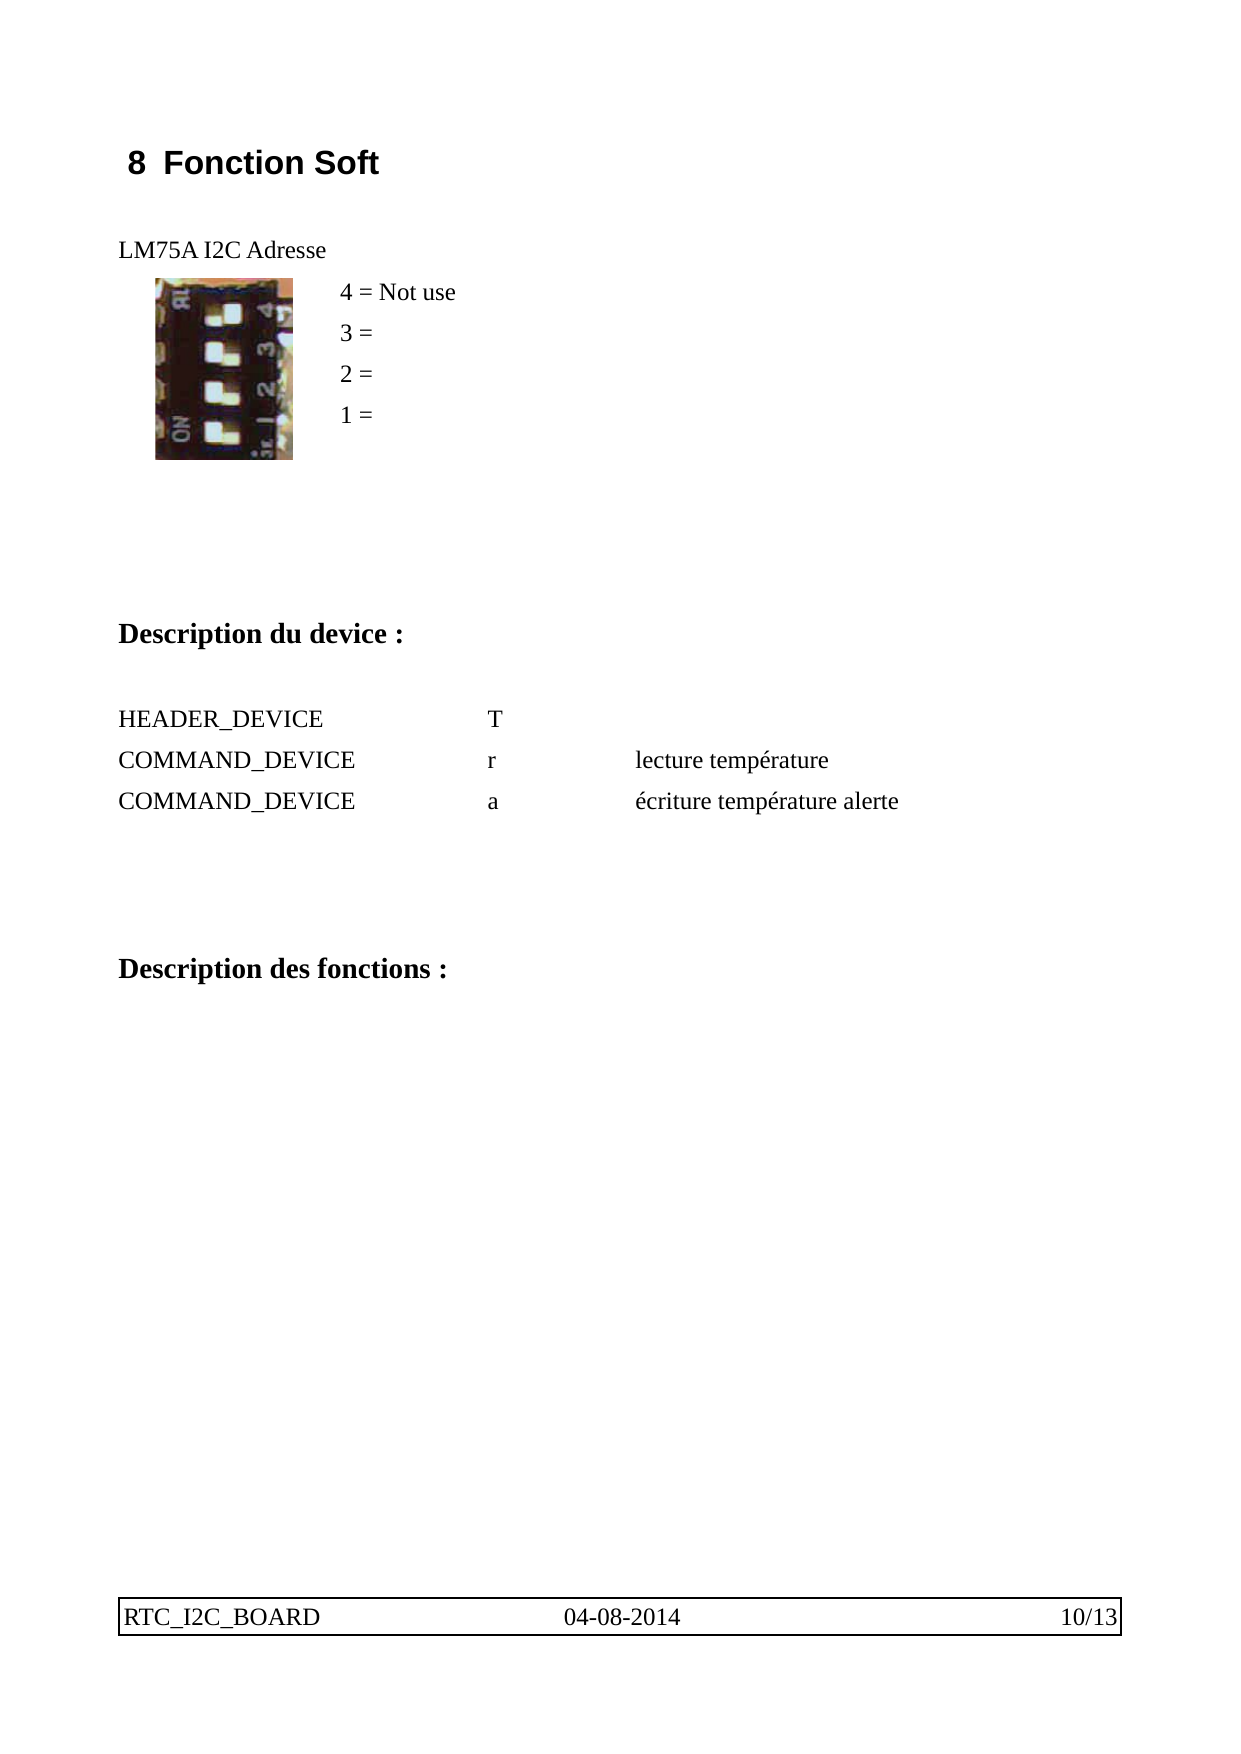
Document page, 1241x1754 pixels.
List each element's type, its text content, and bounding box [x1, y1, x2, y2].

text HEADER_DEVICE T [118, 704, 1122, 732]
text 1 = [293, 401, 1122, 429]
text 2 = [293, 359, 1122, 388]
text 3 = [293, 318, 1122, 347]
text 4 = Not use [118, 277, 1122, 306]
text [118, 359, 155, 388]
subtitle Fonction Soft [118, 143, 1122, 182]
text Description des fonctions : [118, 951, 1122, 985]
text [118, 401, 155, 429]
text COMMAND_DEVICE a écriture température alerte [118, 786, 1122, 815]
picture [155, 278, 293, 460]
text LM75A I2C Adresse [118, 236, 1122, 264]
text [118, 318, 155, 347]
text Description du device : [118, 616, 1122, 650]
text COMMAND_DEVICE r lecture température [118, 745, 1122, 774]
